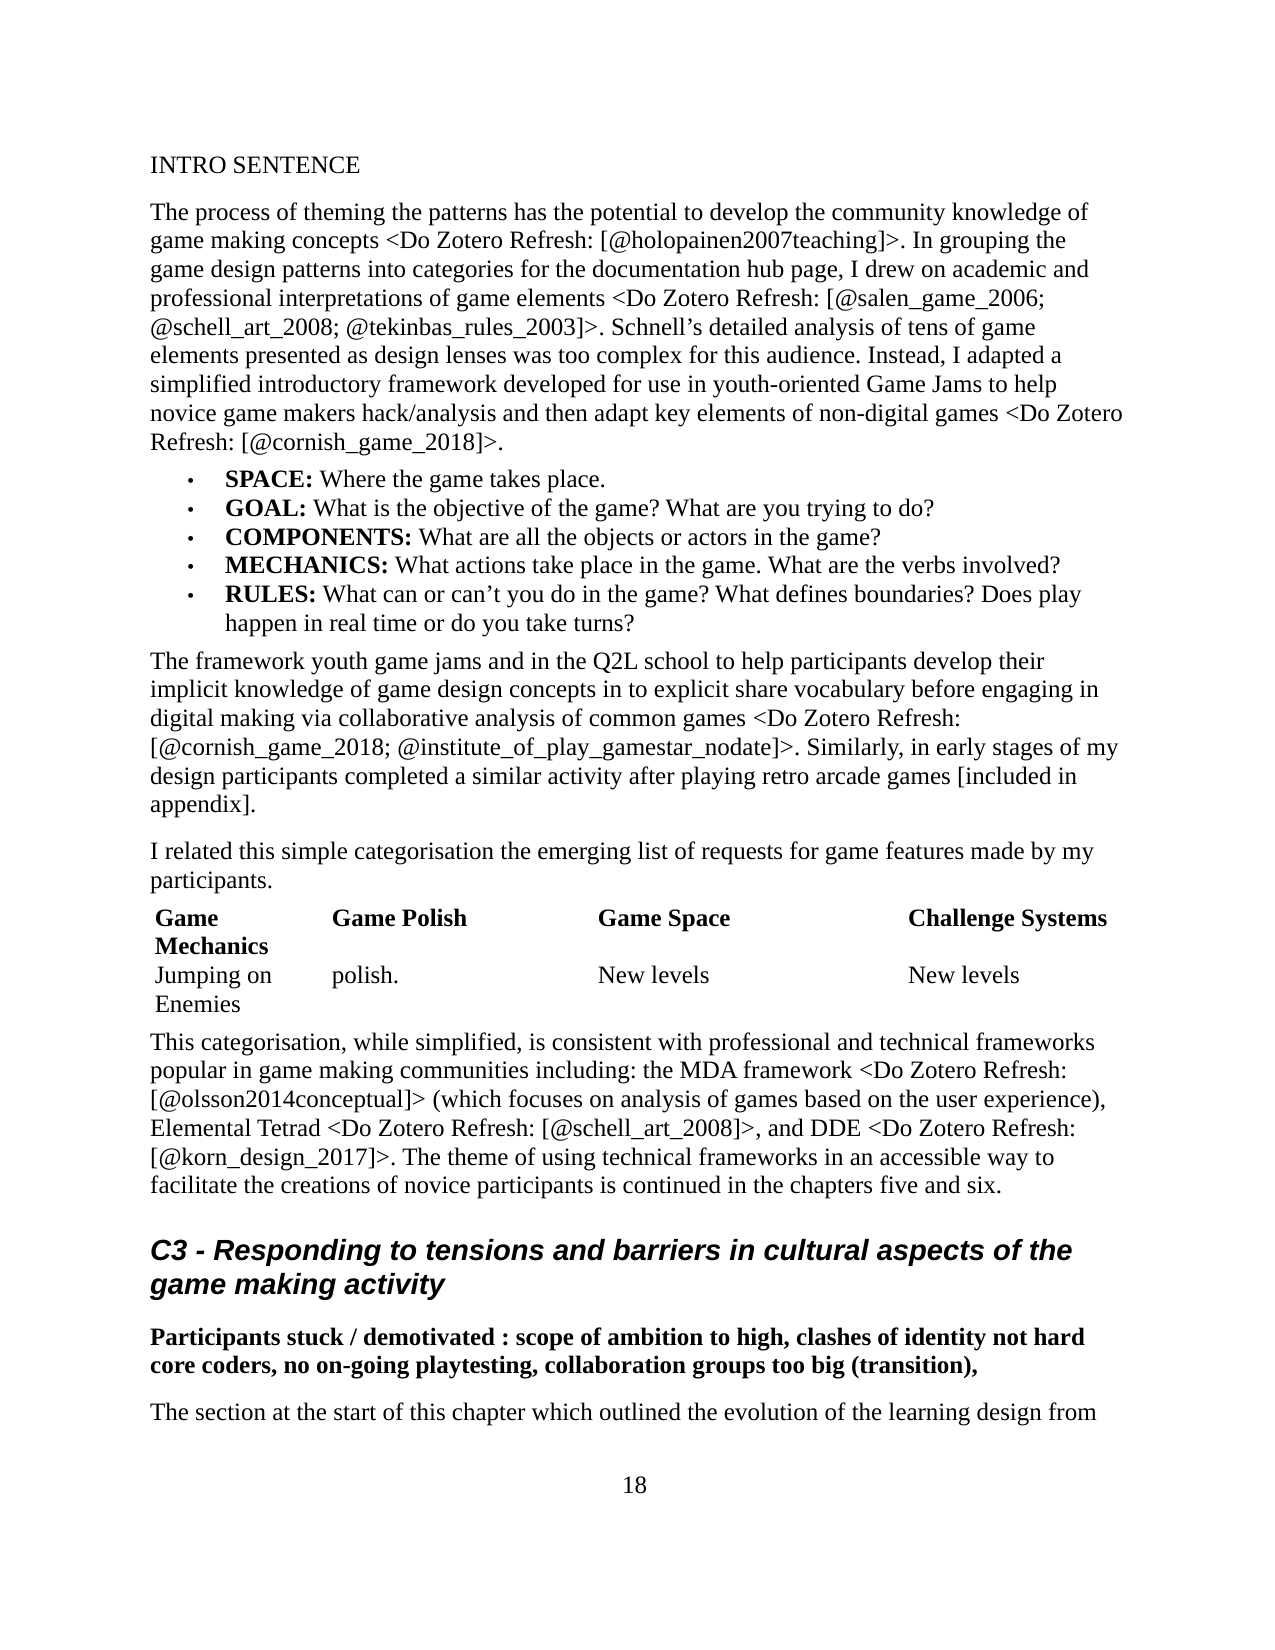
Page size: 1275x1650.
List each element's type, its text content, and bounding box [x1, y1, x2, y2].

table_cell New levels [593, 960, 903, 1018]
subtitle C3 - Responding to tensions and barriers in cultural aspects of the game making activity [150, 1233, 1125, 1300]
table_cell Jumping on Enemies [150, 960, 327, 1018]
list RULES: What can or can’t you do in the game? What defines boundaries? Does play happen in real time or do you take turns? [187, 579, 1125, 637]
list SPACE: Where the game takes place. [187, 464, 1125, 493]
text INTRO SENTENCE [150, 150, 1125, 179]
text The framework youth game jams and in the Q2L school to help participants develop their implicit knowledge of game design concepts in to explicit share vocabulary before engaging in digital making via collaborative analysis of common games <Do Zotero Refresh: [@cornish_game_2018; @institute_of_play_gamestar_nodate]>. Similarly, in early stages of my design participants completed a similar activity after playing retro arcade games [included in appendix]. [150, 646, 1125, 818]
list COMPONENTS: What are all the objects or actors in the game? [187, 522, 1125, 551]
text The process of theming the patterns has the potential to develop the community knowledge of game making concepts <Do Zotero Refresh: [@holopainen2007teaching]>. In grouping the game design patterns into categories for the documentation hub page, I drew on academic and professional interpretations of game elements <Do Zotero Refresh: [@salen_game_2006; @schell_art_2008; @tekinbas_rules_2003]>. Schnell’s detailed analysis of tens of game elements presented as design lenses was too complex for this audience. Instead, I adapted a simplified introductory framework developed for use in youth-oriented Game Jams to help novice game makers hack/analysis and then adapt key elements of non-digital games <Do Zotero Refresh: [@cornish_game_2018]>. [150, 197, 1125, 455]
table_header Game Mechanics [150, 903, 327, 960]
text The section at the start of this chapter which outlined the evolution of the learning design from [150, 1397, 1125, 1426]
table_header Challenge Systems [903, 903, 1125, 960]
table_cell polish. [327, 960, 593, 1018]
table_cell New levels [903, 960, 1125, 1018]
table_header Game Polish [327, 903, 593, 960]
table_header Game Space [593, 903, 903, 960]
text I related this simple categorisation the emerging list of requests for game features made by my participants. [150, 836, 1125, 894]
text This categorisation, while simplified, is consistent with professional and technical frameworks popular in game making communities including: the MDA framework <Do Zotero Refresh: [@olsson2014conceptual]> (which focuses on analysis of games based on the user experience), Elemental Tetrad <Do Zotero Refresh: [@schell_art_2008]>, and DDE <Do Zotero Refresh: [@korn_design_2017]>. The theme of using technical frameworks in an accessible way to facilitate the creations of novice participants is continued in the chapters five and six. [150, 1027, 1125, 1199]
text Participants stuck / demotivated : scope of ambition to high, clashes of identity not hard core coders, no on-going playtesting, collaboration groups too big (transition), [150, 1322, 1125, 1379]
list GOAL: What is the objective of the game? What are you trying to do? [187, 493, 1125, 522]
list MECHANICS: What actions take place in the game. What are the verbs involved? [187, 551, 1125, 579]
